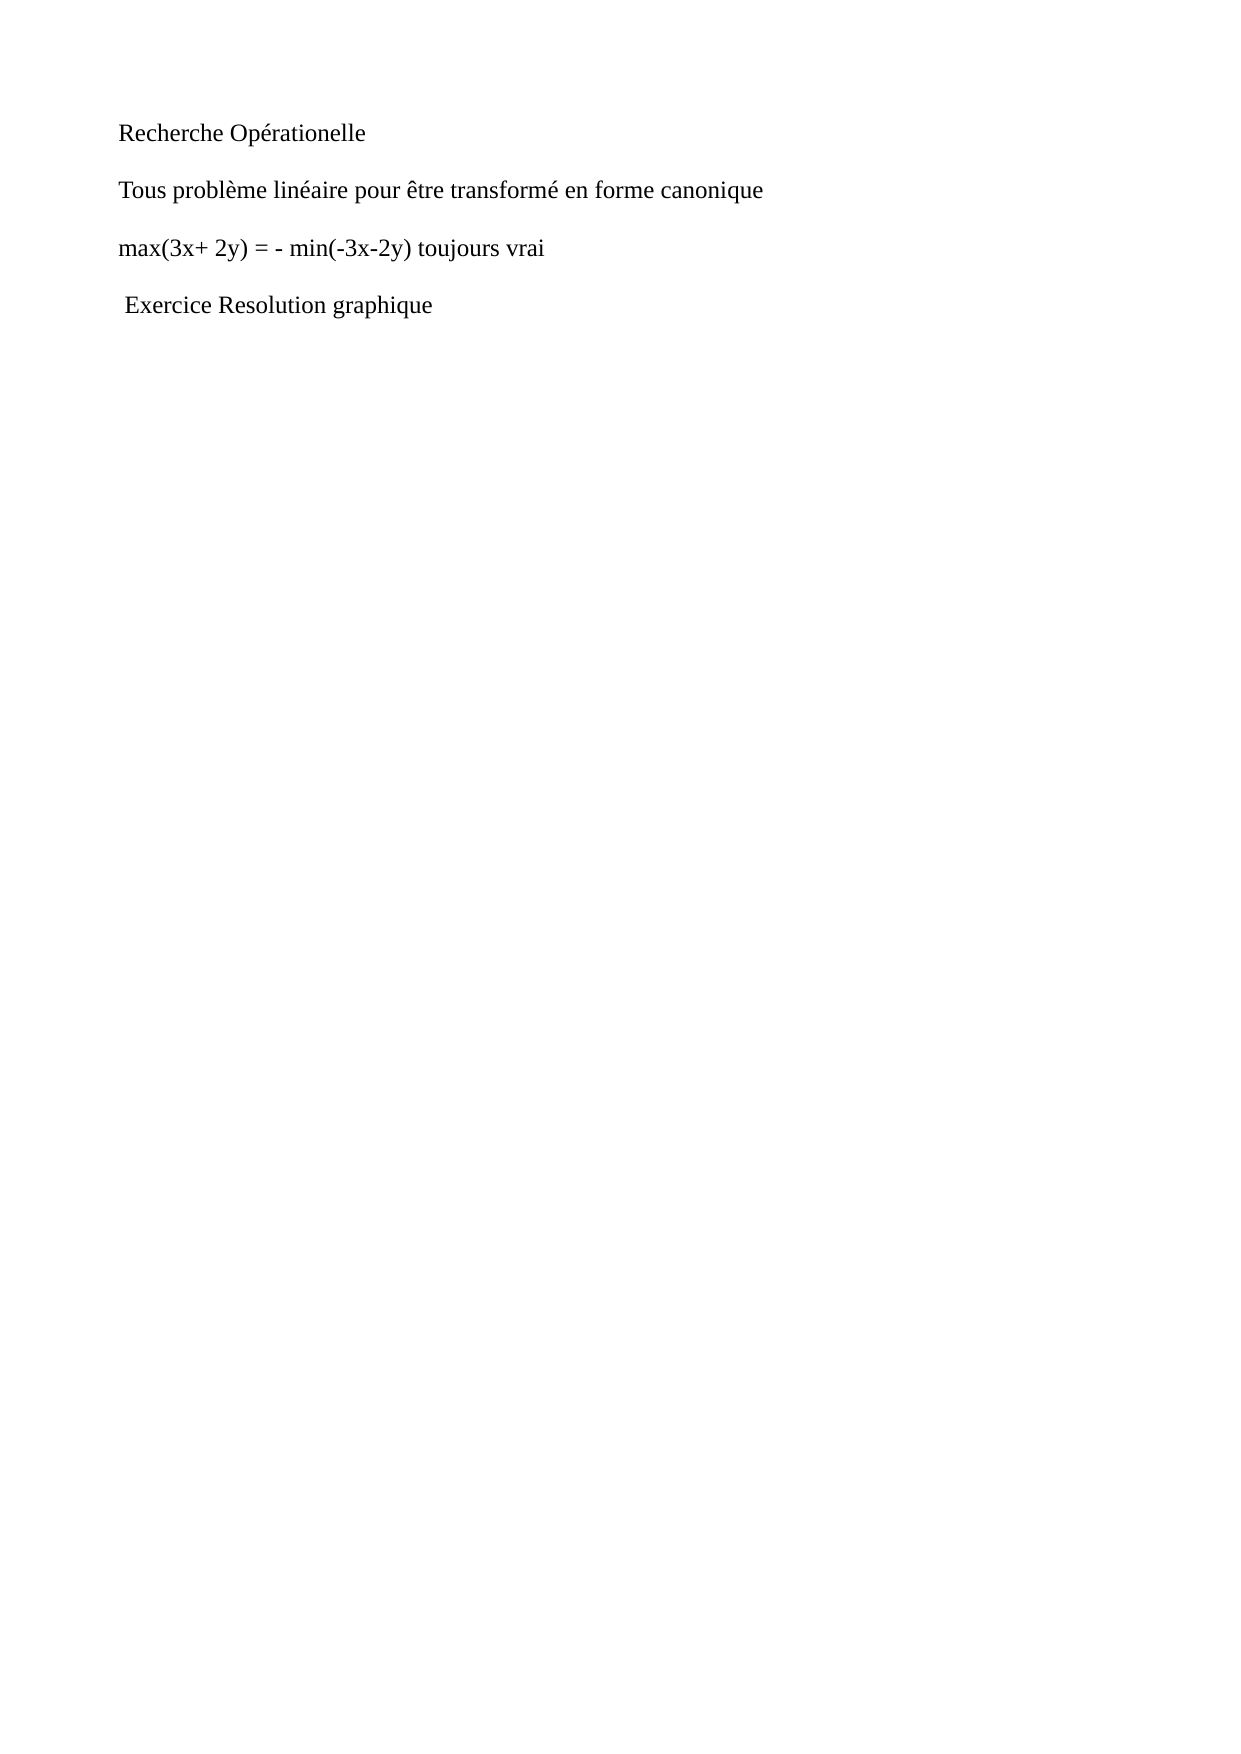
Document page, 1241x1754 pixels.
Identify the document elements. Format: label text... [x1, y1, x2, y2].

text Tous problème linéaire pour être transformé en forme canonique [118, 176, 1122, 204]
text Recherche Opérationelle [118, 118, 1122, 147]
text Exercice Resolution graphique [118, 291, 1122, 319]
text max(3x+ 2y) = - min(-3x-2y) toujours vrai [118, 233, 1122, 262]
